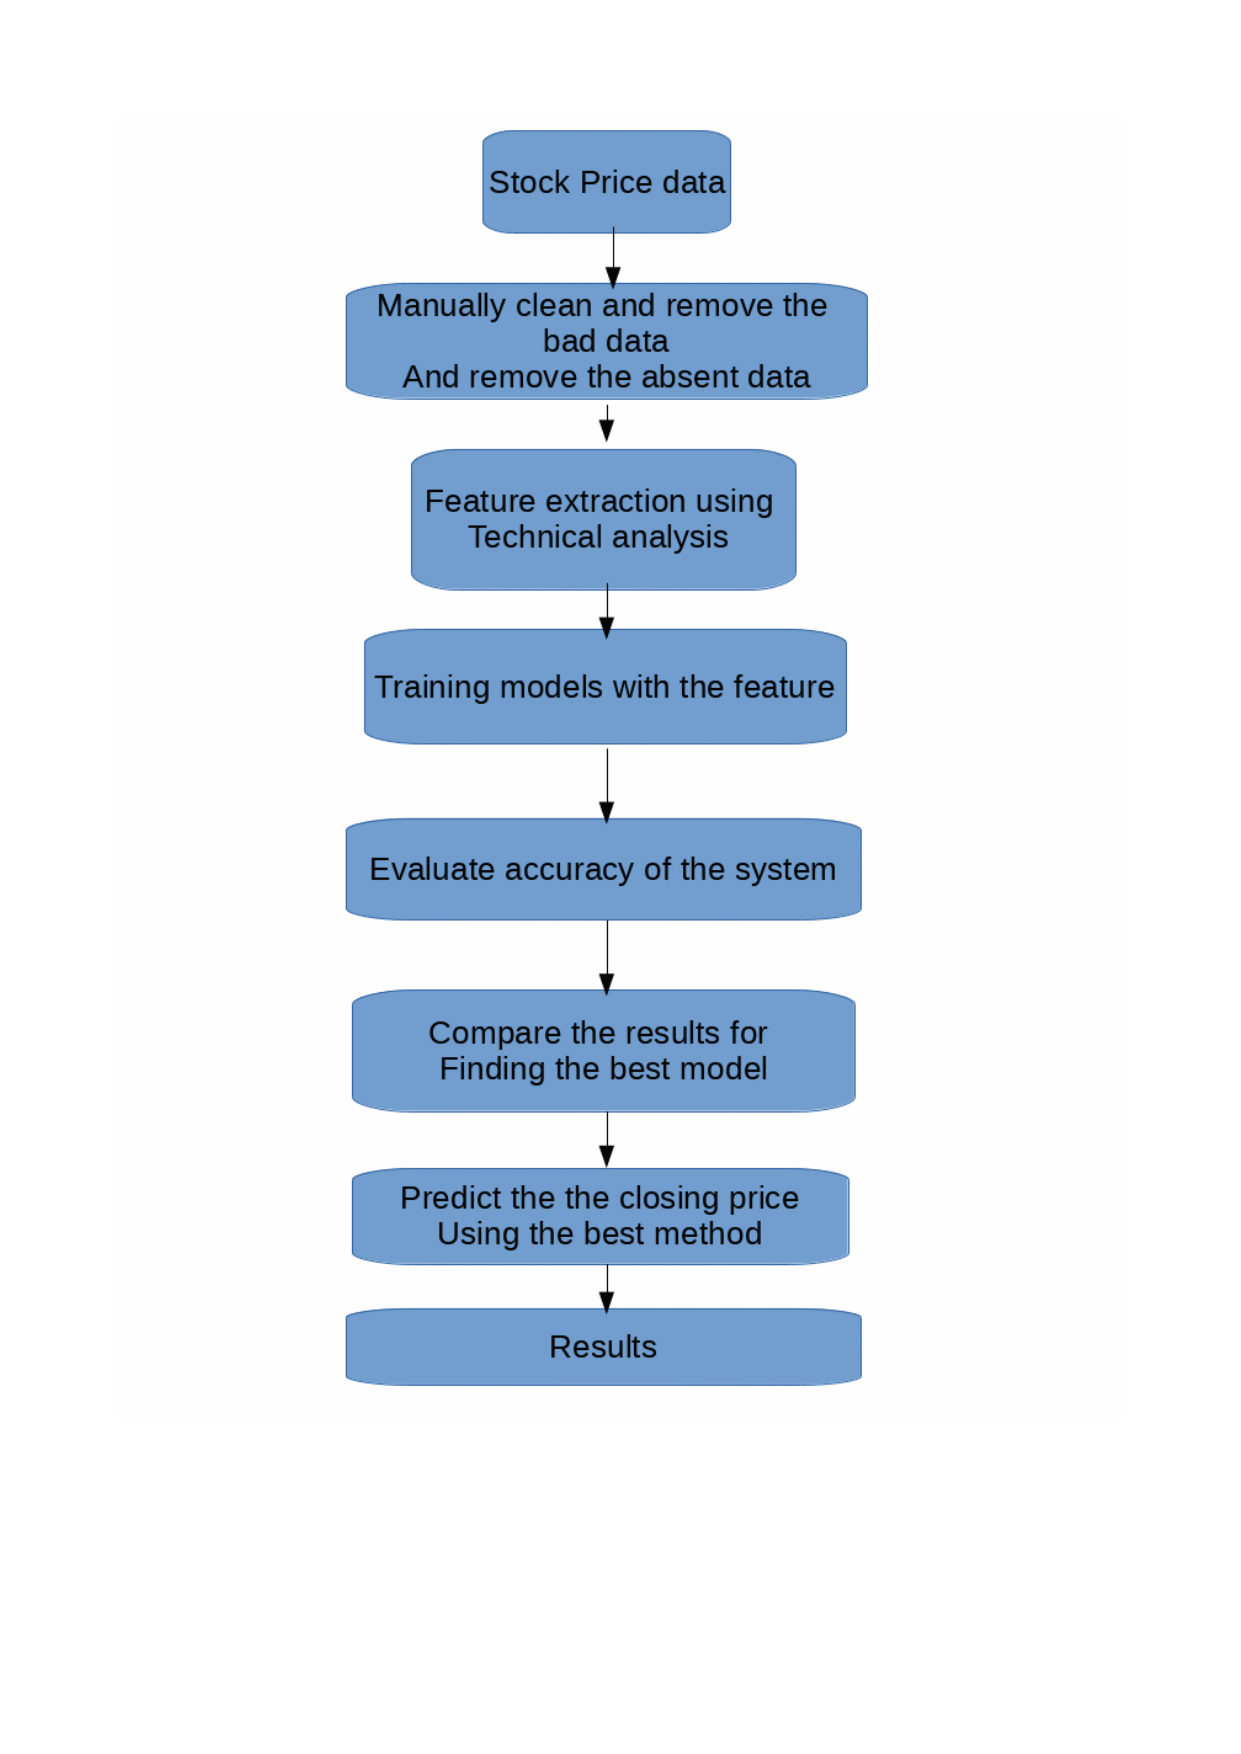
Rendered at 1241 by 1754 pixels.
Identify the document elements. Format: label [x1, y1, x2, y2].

picture [118, 118, 1123, 1418]
